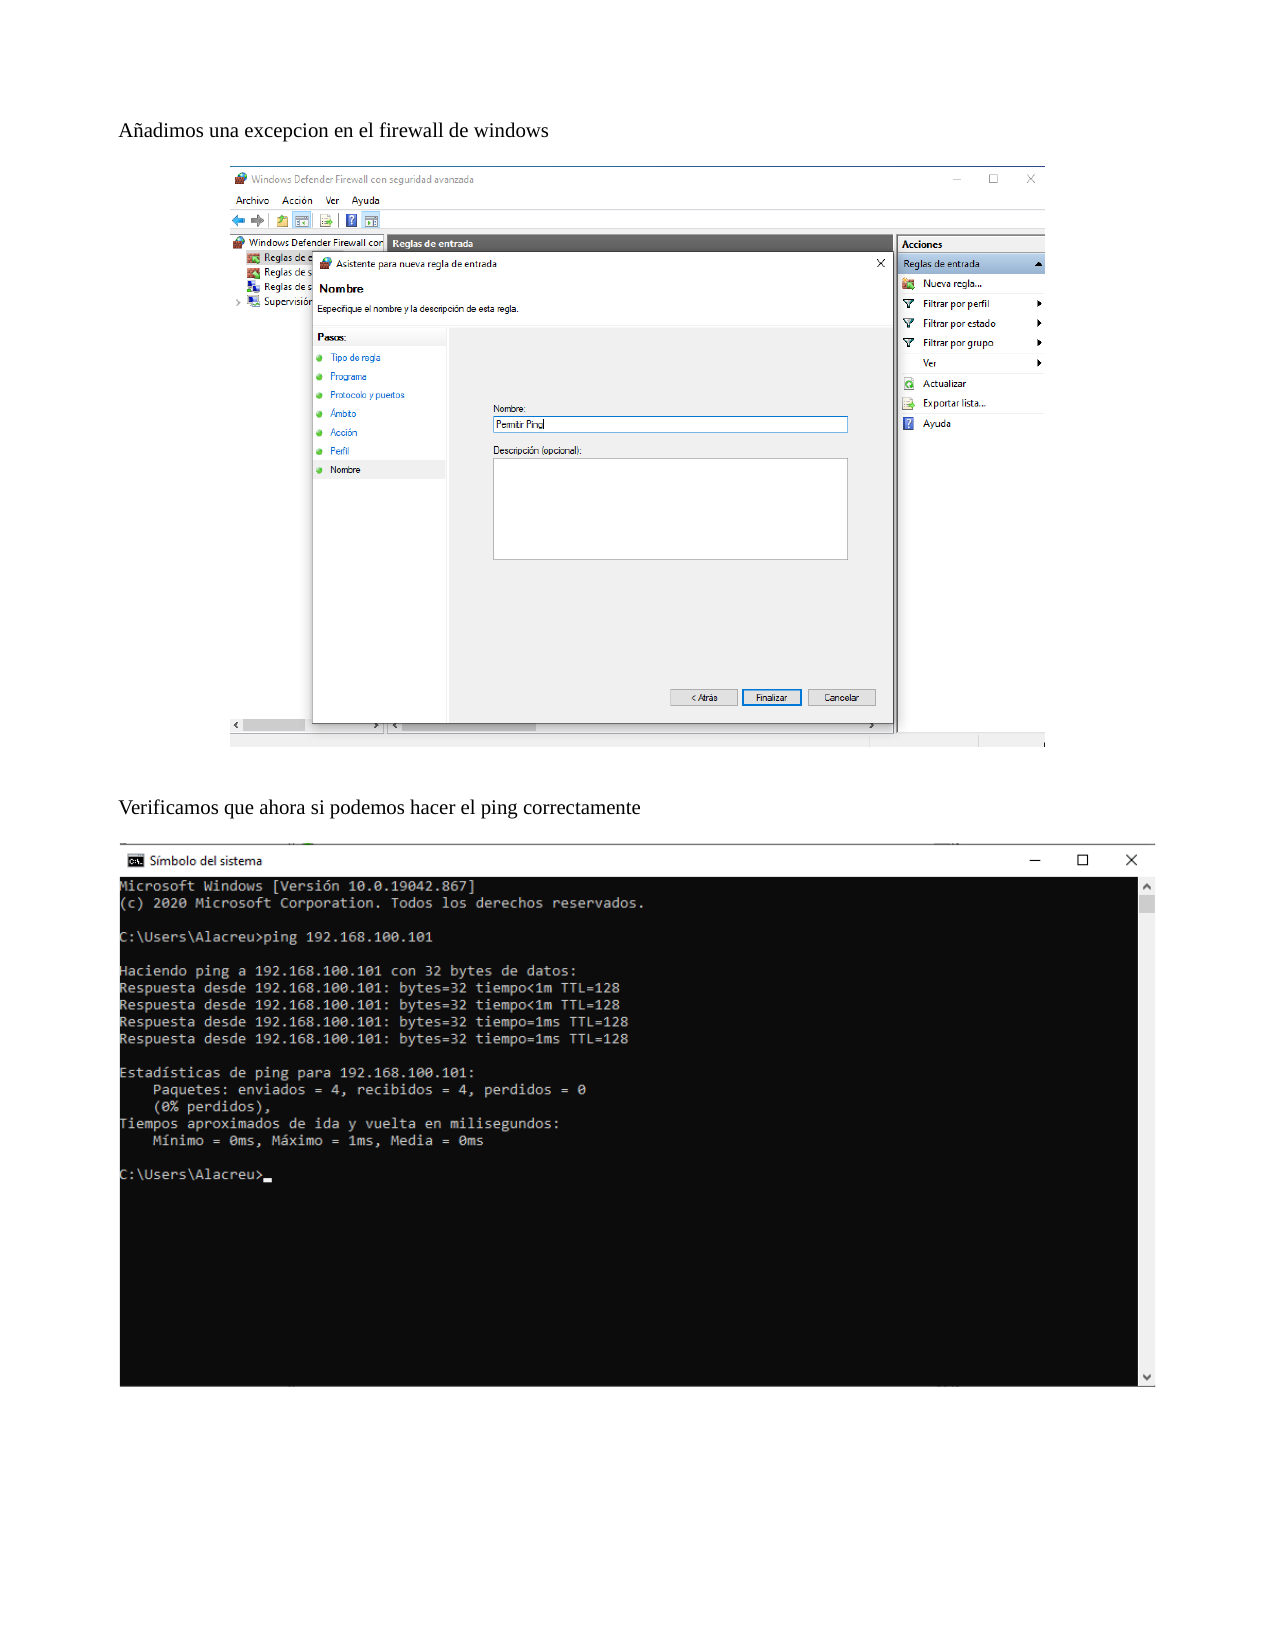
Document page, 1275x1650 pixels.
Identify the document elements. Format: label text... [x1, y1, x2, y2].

text Verificamos que ahora si podemos hacer el ping correctamente [118, 795, 1157, 819]
picture [119, 843, 1156, 1387]
text Añadimos una excepcion en el firewall de windows [118, 118, 1157, 142]
picture [230, 166, 1045, 747]
